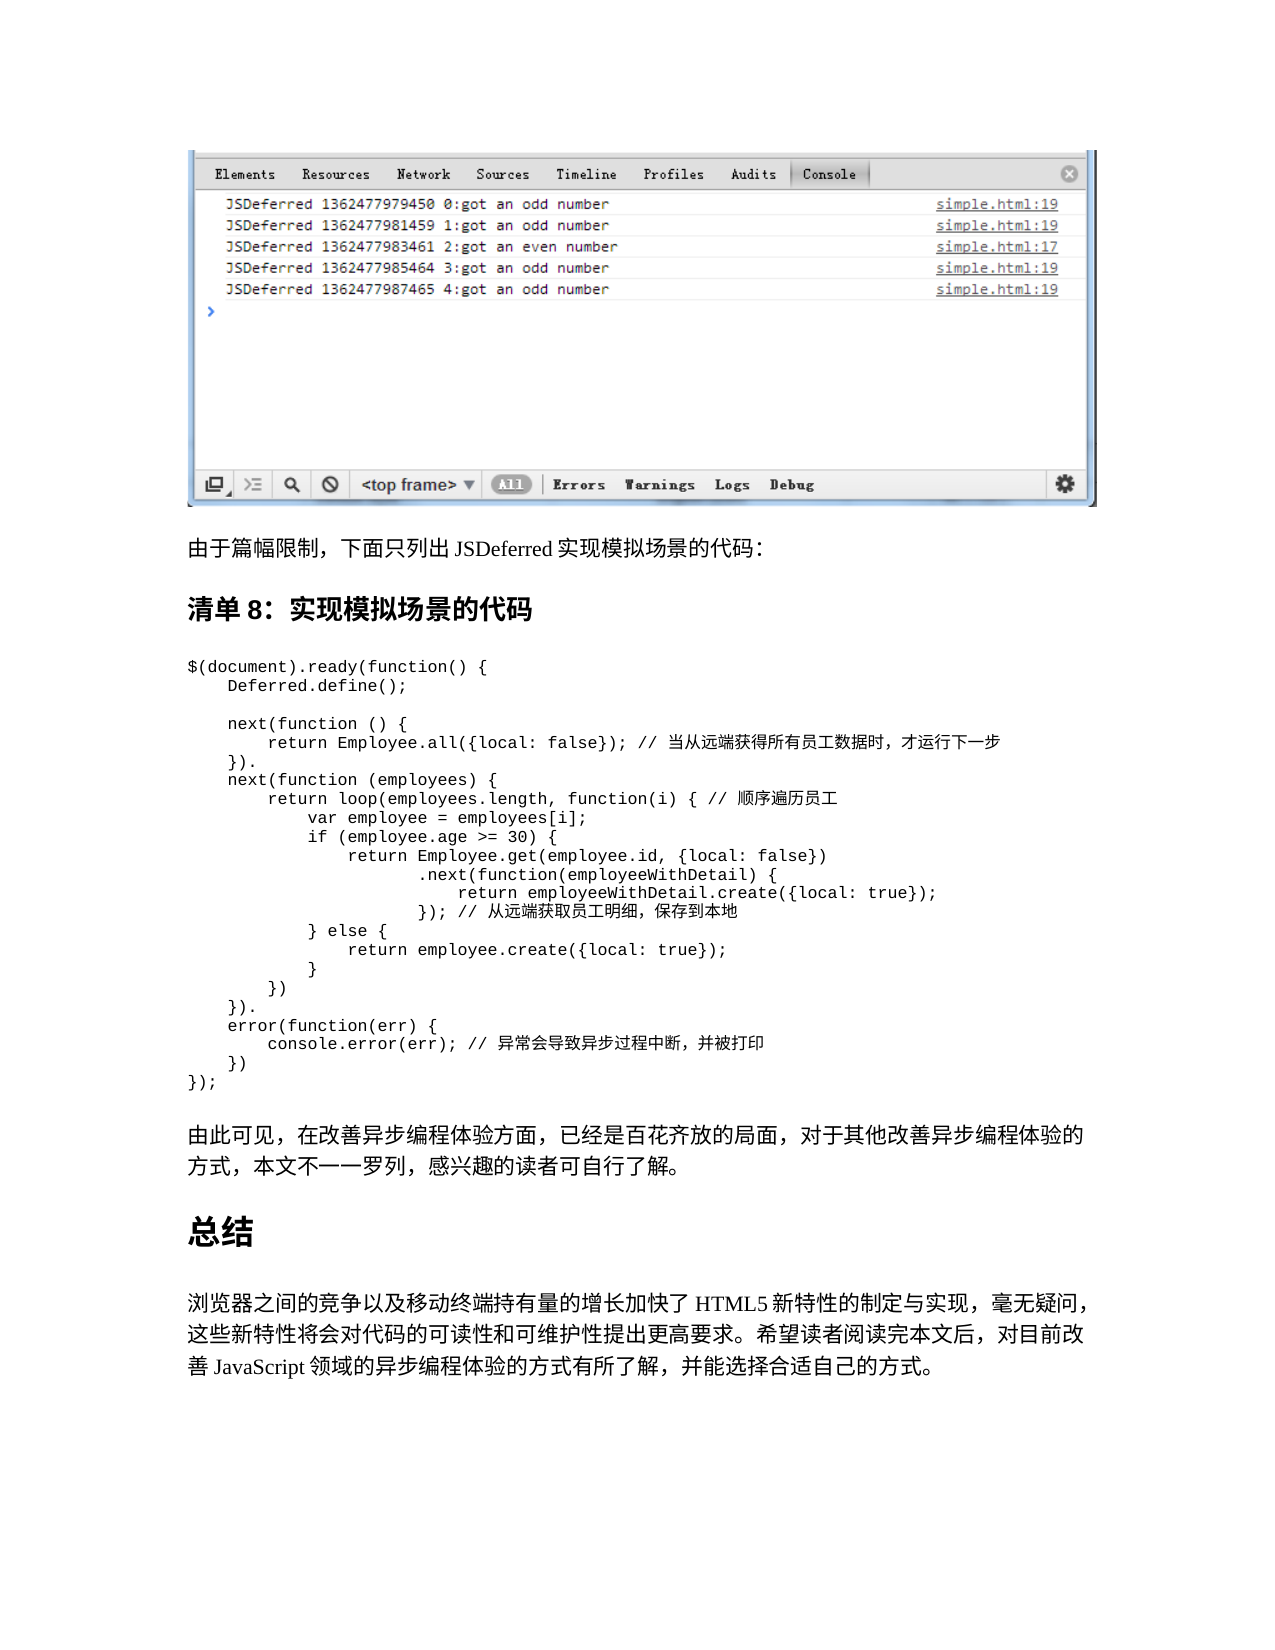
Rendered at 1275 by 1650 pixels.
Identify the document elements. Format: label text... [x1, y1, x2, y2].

text return loop(employees.length, function(i) { // 顺序遍历员工 [187, 791, 1097, 810]
subtitle 清单8：实现模拟场景的代码 [187, 588, 1097, 627]
text 由于篇幅限制，下面只列出JSDeferred实现模拟场景的代码： [187, 531, 1097, 563]
text return Employee.get(employee.id, {local: false}) [187, 847, 1097, 866]
text } [187, 961, 1097, 979]
text }); // 从远端获取员工明细，保存到本地 [187, 904, 1097, 923]
text 浏览器之间的竞争以及移动终端持有量的增长加快了HTML5新特性的制定与实现，毫无疑问，这些新特性将会对代码的可读性和可维护性提出更高要求。希望读者阅读完本文后，对目前改善JavaScript领域的异步编程体验的方式有所了解，并能选择合适自己的方式。 [187, 1286, 1097, 1381]
subtitle 总结 [187, 1206, 1097, 1254]
text $(document).ready(function() { [187, 659, 1097, 678]
text } else { [187, 923, 1097, 942]
picture [187, 150, 1097, 507]
text error(function(err) { [187, 1017, 1097, 1036]
text var employee = employees[i]; [187, 810, 1097, 828]
text next(function (employees) { [187, 772, 1097, 791]
text if (employee.age >= 30) { [187, 828, 1097, 847]
text Deferred.define(); [187, 678, 1097, 697]
text return Employee.all({local: false}); // 当从远端获得所有员工数据时，才运行下一步 [187, 734, 1097, 753]
text return employeeWithDetail.create({local: true}); [187, 885, 1097, 904]
text .next(function(employeeWithDetail) { [187, 866, 1097, 885]
text }); [187, 1074, 1097, 1092]
text return employee.create({local: true}); [187, 942, 1097, 961]
text }). [187, 753, 1097, 772]
text console.error(err); // 异常会导致异步过程中断，并被打印 [187, 1036, 1097, 1055]
text }) [187, 1055, 1097, 1074]
text 由此可见，在改善异步编程体验方面，已经是百花齐放的局面，对于其他改善异步编程体验的方式，本文不一一罗列，感兴趣的读者可自行了解。 [187, 1118, 1097, 1181]
text }). [187, 998, 1097, 1017]
text next(function () { [187, 715, 1097, 734]
text }) [187, 979, 1097, 998]
